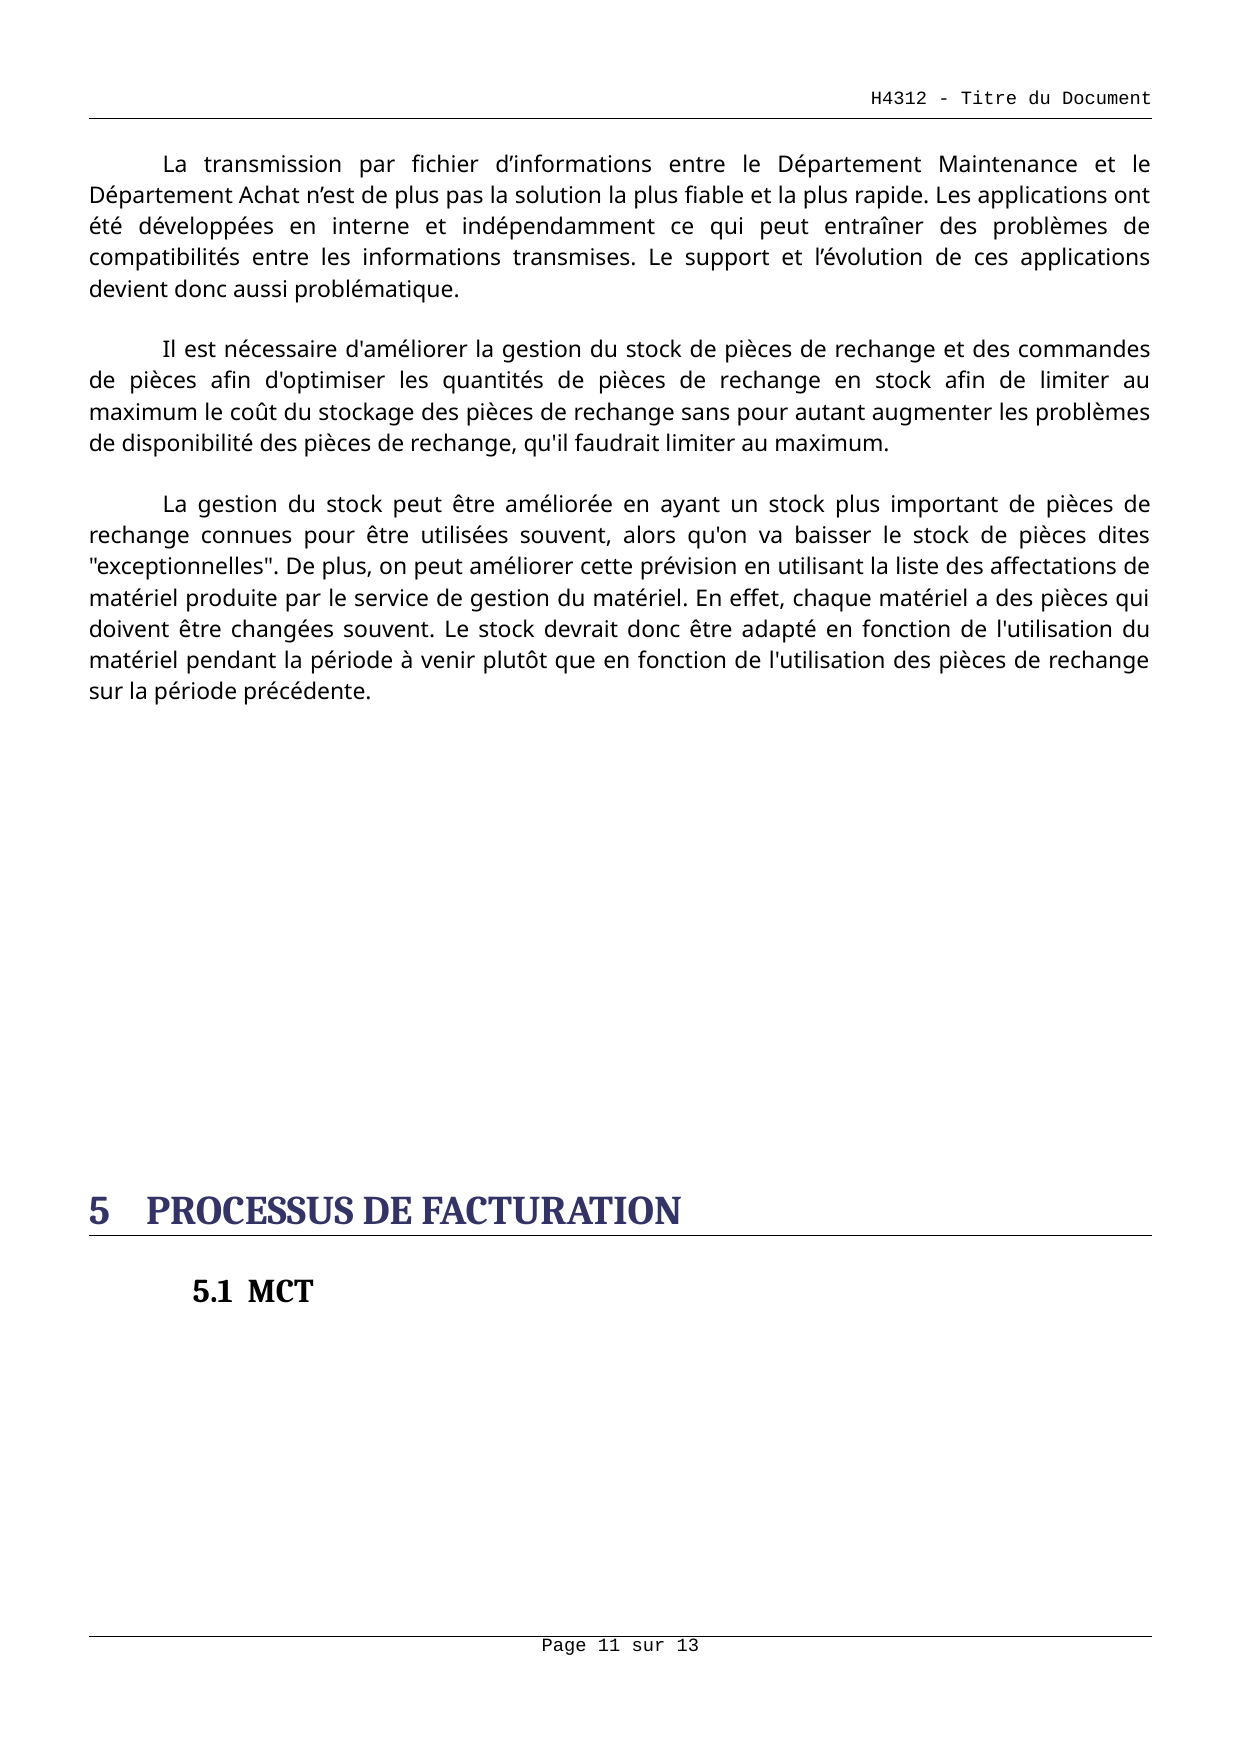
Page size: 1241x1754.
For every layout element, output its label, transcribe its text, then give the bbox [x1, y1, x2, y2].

text La transmission par fichier d’informations entre le Département Maintenance et le Département Achat n’est de plus pas la solution la plus fiable et la plus rapide. Les applications ont été développées en interne et indépendamment ce qui peut entraîner des problèmes de compatibilités entre les informations transmises. Le support et l’évolution de ces applications devient donc aussi problématique. [88, 147, 1152, 304]
text Il est nécessaire d'améliorer la gestion du stock de pièces de rechange et des commandes de pièces afin d'optimiser les quantités de pièces de rechange en stock afin de limiter au maximum le coût du stockage des pièces de rechange sans pour autant augmenter les problèmes de disponibilité des pièces de rechange, qu'il faudrait limiter au maximum. [88, 333, 1152, 458]
text La gestion du stock peut être améliorée en ayant un stock plus important de pièces de rechange connues pour être utilisées souvent, alors qu'on va baisser le stock de pièces dites "exceptionnelles". De plus, on peut améliorer cette prévision en utilisant la liste des affectations de matériel produite par le service de gestion du matériel. En effet, chaque matériel a des pièces qui doivent être changées souvent. Le stock devrait donc être adapté en fonction de l'utilisation du matériel pendant la période à venir plutôt que en fonction de l'utilisation des pièces de rechange sur la période précédente. [88, 488, 1152, 706]
subtitle MCT [133, 1272, 1152, 1311]
subtitle PROCESSUS DE Facturation [88, 1188, 1152, 1235]
